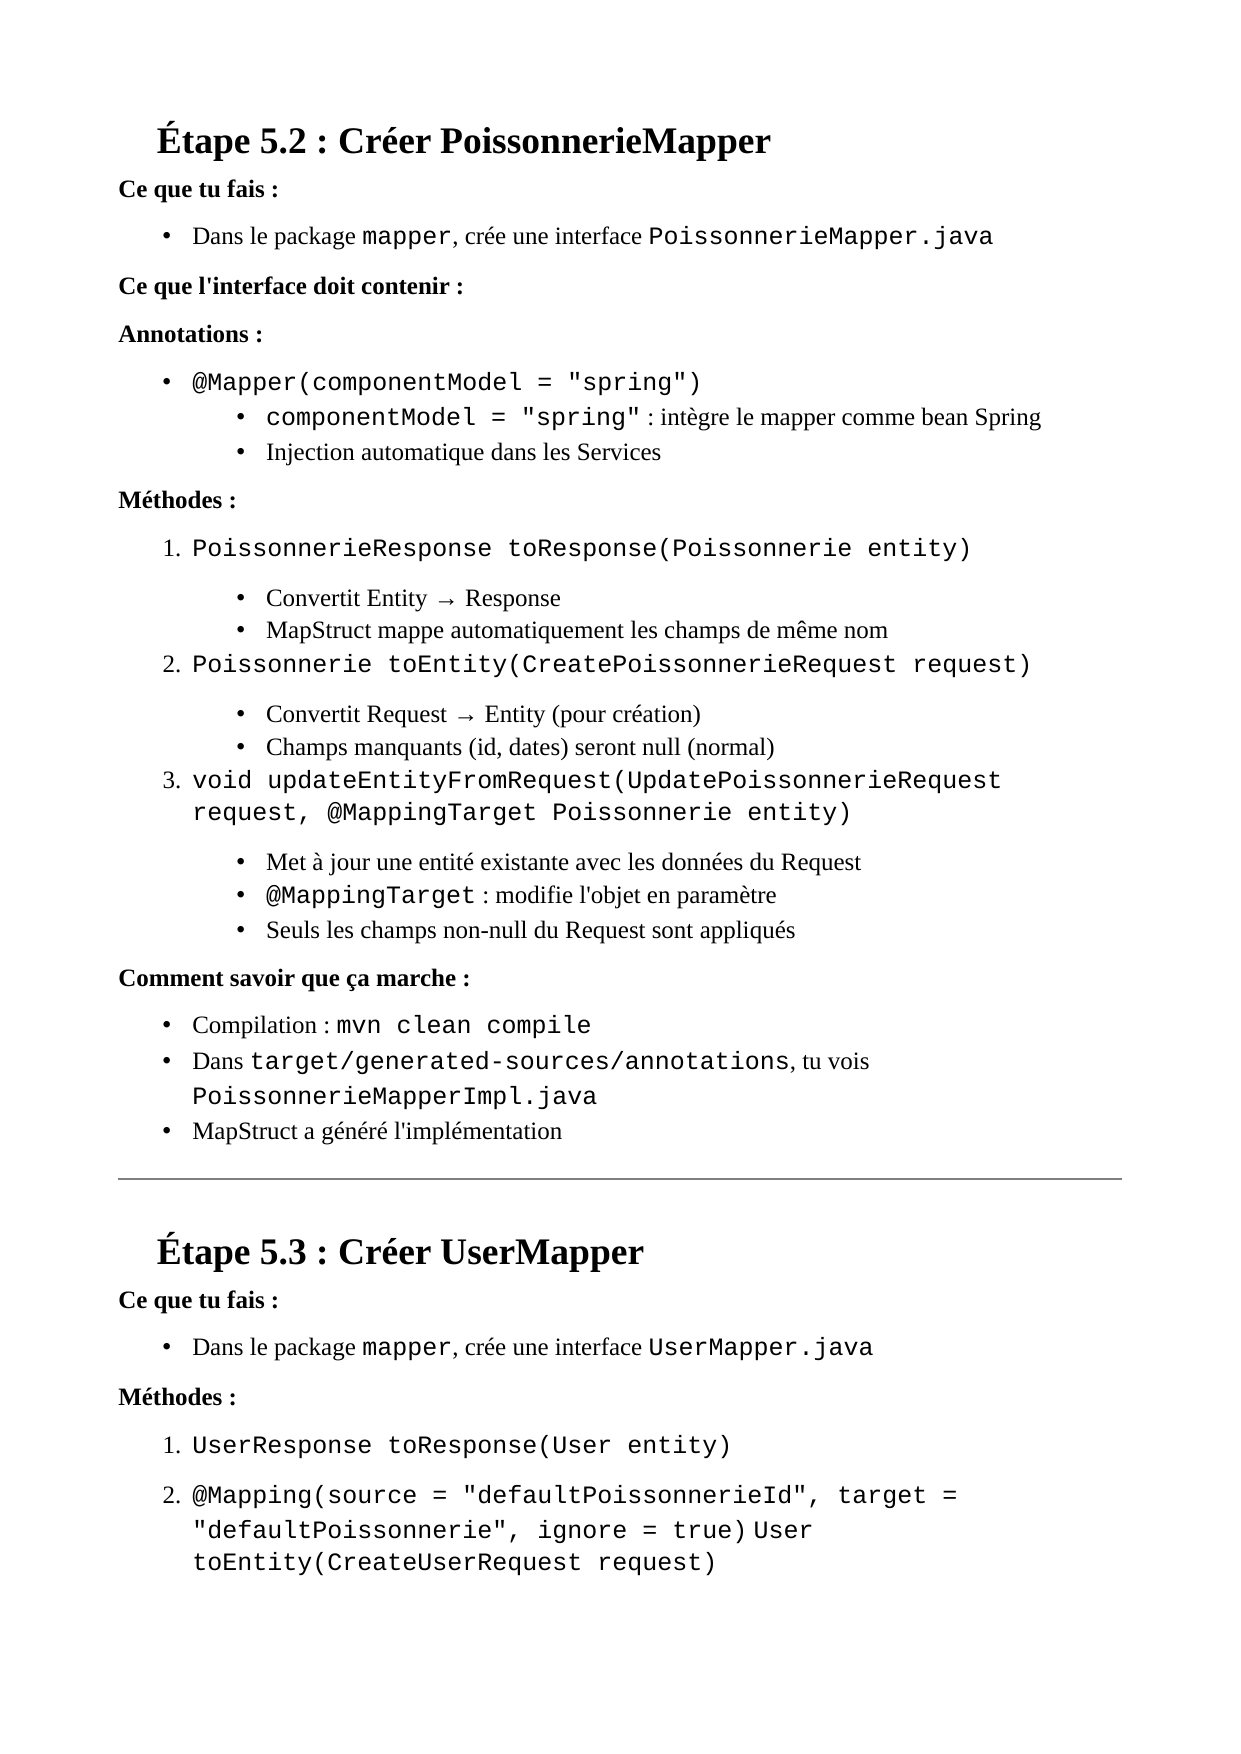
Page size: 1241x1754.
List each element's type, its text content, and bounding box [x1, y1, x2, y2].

text Comment savoir que ça marche : [118, 963, 1122, 992]
text Ce que tu fais : [118, 174, 1122, 202]
list componentModel = "spring" : intègre le mapper comme bean Spring [236, 402, 1122, 433]
list MapStruct mappe automatiquement les champs de même nom [236, 616, 1122, 644]
list Compilation : mvn clean compile [162, 1010, 1122, 1041]
list Injection automatique dans les Services [236, 437, 1122, 466]
text Annotations : [118, 319, 1122, 348]
list Convertit Entity → Response [236, 583, 1122, 611]
list Dans le package mapper, crée une interface UserMapper.java [162, 1332, 1122, 1363]
list @MappingTarget : modifie l'objet en paramètre [236, 880, 1122, 911]
list Met à jour une entité existante avec les données du Request [236, 847, 1122, 876]
list PoissonnerieResponse toResponse(Poissonnerie entity) [162, 533, 1122, 563]
list @Mapping(source = "defaultPoissonnerieId", target = "defaultPoissonnerie", ignore = true) User toEntity(CreateUserRequest request) [162, 1480, 1122, 1578]
subtitle ✅ Étape 5.3 : Créer UserMapper [118, 1229, 1122, 1272]
list Champs manquants (id, dates) seront null (normal) [236, 732, 1122, 760]
list Dans le package mapper, crée une interface PoissonnerieMapper.java [162, 221, 1122, 252]
subtitle ✅ Étape 5.2 : Créer PoissonnerieMapper [118, 118, 1122, 161]
list Convertit Request → Entity (pour création) [236, 699, 1122, 727]
text Ce que tu fais : [118, 1285, 1122, 1313]
text Méthodes : [118, 1382, 1122, 1411]
list Seuls les champs non-null du Request sont appliqués [236, 915, 1122, 944]
list Dans target/generated-sources/annotations, tu vois PoissonnerieMapperImpl.java [162, 1046, 1122, 1112]
list void updateEntityFromRequest(UpdatePoissonnerieRequest request, @MappingTarget Poissonnerie entity) [162, 765, 1122, 828]
list Poissonnerie toEntity(CreatePoissonnerieRequest request) [162, 649, 1122, 679]
text Méthodes : [118, 485, 1122, 514]
text Ce que l'interface doit contenir : [118, 271, 1122, 300]
list UserResponse toResponse(User entity) [162, 1430, 1122, 1461]
list MapStruct a généré l'implémentation [162, 1116, 1122, 1145]
list @Mapper(componentModel = "spring") [162, 367, 1122, 397]
